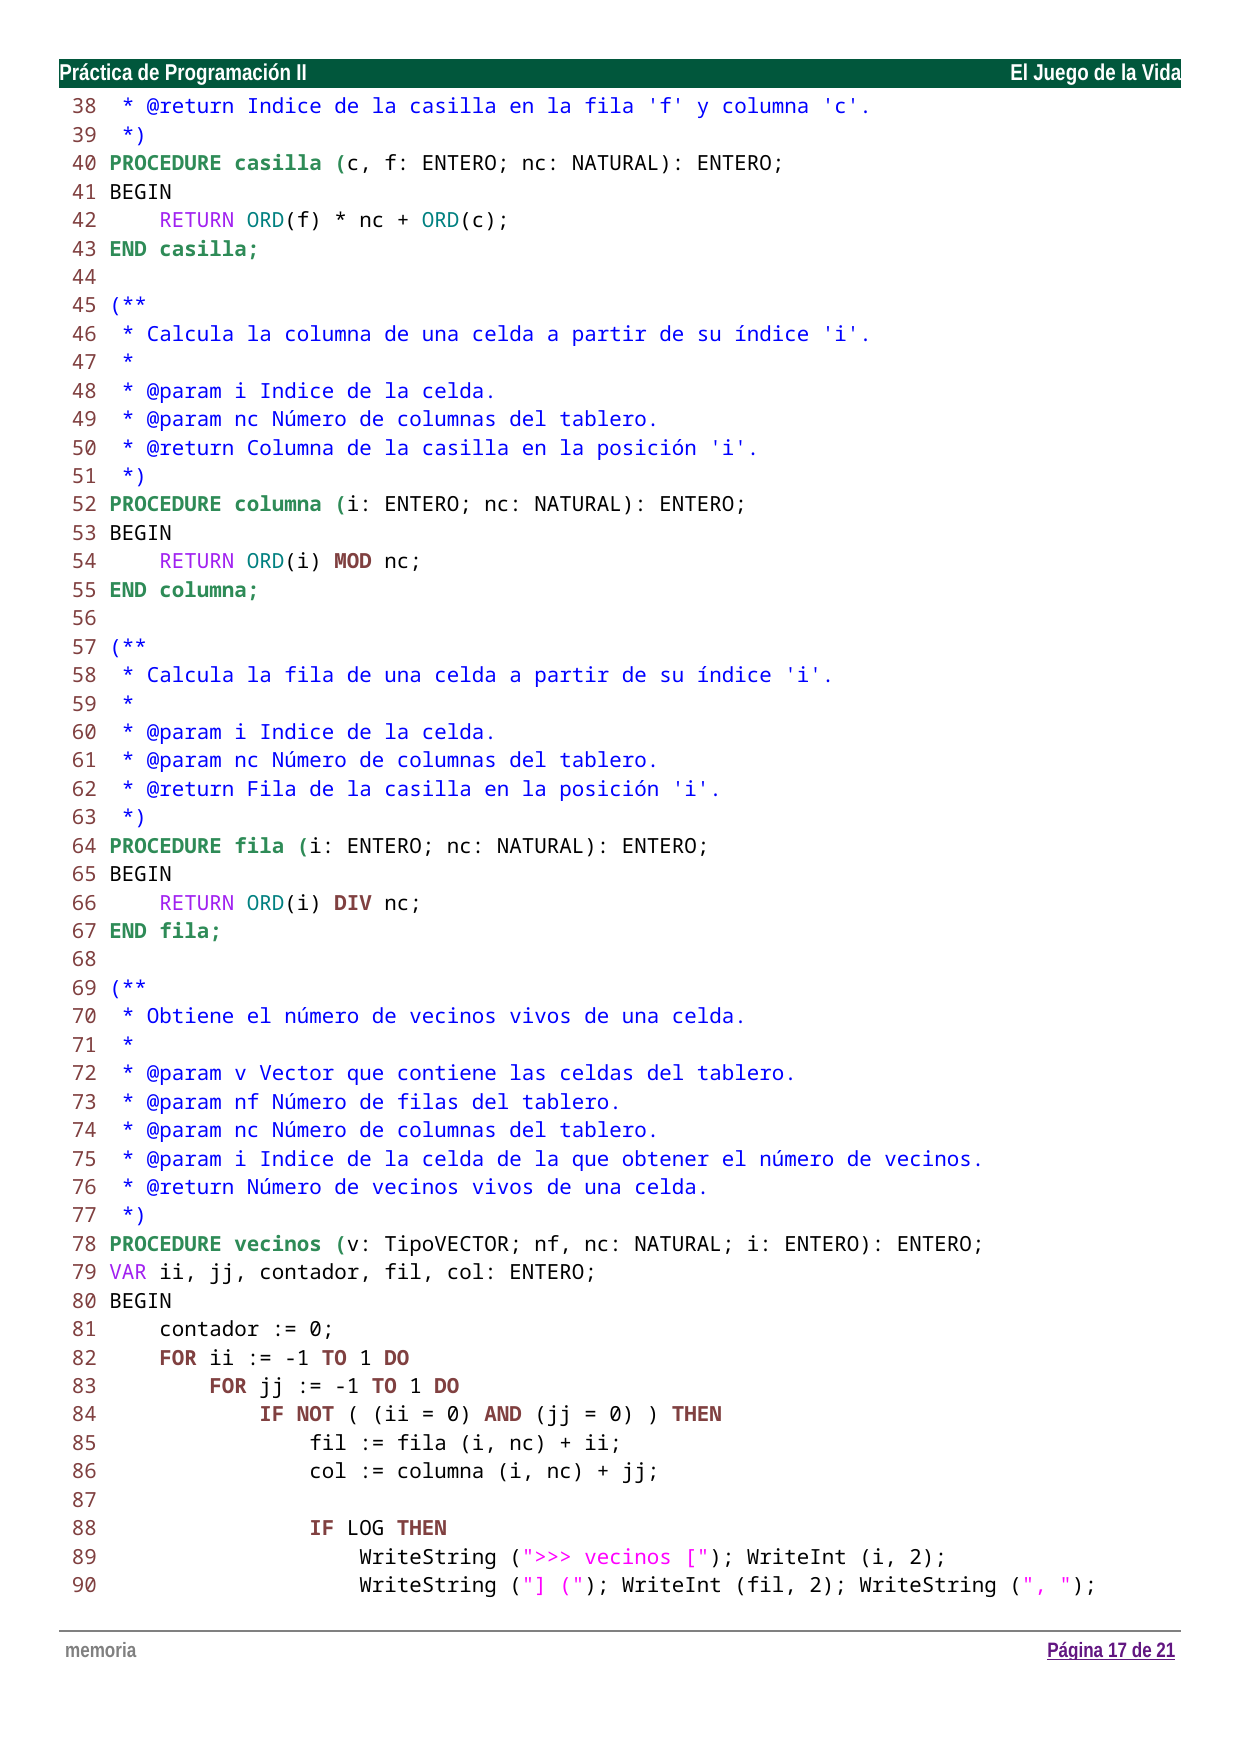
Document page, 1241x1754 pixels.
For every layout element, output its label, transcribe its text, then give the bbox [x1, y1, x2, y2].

text 38 * @return Indice de la casilla en la fila 'f' y columna 'c'. 39 *) 40 PROCEDURE casilla (c, f: ENTERO; nc: NATURAL): ENTERO; 41 BEGIN 42 RETURN ORD(f) * nc + ORD(c); 43 END casilla; 44 45 (** 46 * Calcula la columna de una celda a partir de su índice 'i'. 47 * 48 * @param i Indice de la celda. 49 * @param nc Número de columnas del tablero. 50 * @return Columna de la casilla en la posición 'i'. 51 *) 52 PROCEDURE columna (i: ENTERO; nc: NATURAL): ENTERO; 53 BEGIN 54 RETURN ORD(i) MOD nc; 55 END columna; 56 57 (** 58 * Calcula la fila de una celda a partir de su índice 'i'. 59 * 60 * @param i Indice de la celda. 61 * @param nc Número de columnas del tablero. 62 * @return Fila de la casilla en la posición 'i'. 63 *) 64 PROCEDURE fila (i: ENTERO; nc: NATURAL): ENTERO; 65 BEGIN 66 RETURN ORD(i) DIV nc; 67 END fila; 68 69 (** 70 * Obtiene el número de vecinos vivos de una celda. 71 * 72 * @param v Vector que contiene las celdas del tablero. 73 * @param nf Número de filas del tablero. 74 * @param nc Número de columnas del tablero. 75 * @param i Indice de la celda de la que obtener el número de vecinos. 76 * @return Número de vecinos vivos de una celda. 77 *) 78 PROCEDURE vecinos (v: TipoVECTOR; nf, nc: NATURAL; i: ENTERO): ENTERO; 79 VAR ii, jj, contador, fil, col: ENTERO; 80 BEGIN 81 contador := 0; 82 FOR ii := -1 TO 1 DO 83 FOR jj := -1 TO 1 DO 84 IF NOT ( (ii = 0) AND (jj = 0) ) THEN 85 fil := fila (i, nc) + ii; 86 col := columna (i, nc) + jj; 87 88 IF LOG THEN 89 WriteString (">>> vecinos ["); WriteInt (i, 2); 90 WriteString ("] ("); WriteInt (fil, 2); WriteString (", "); [59, 91, 1181, 1599]
